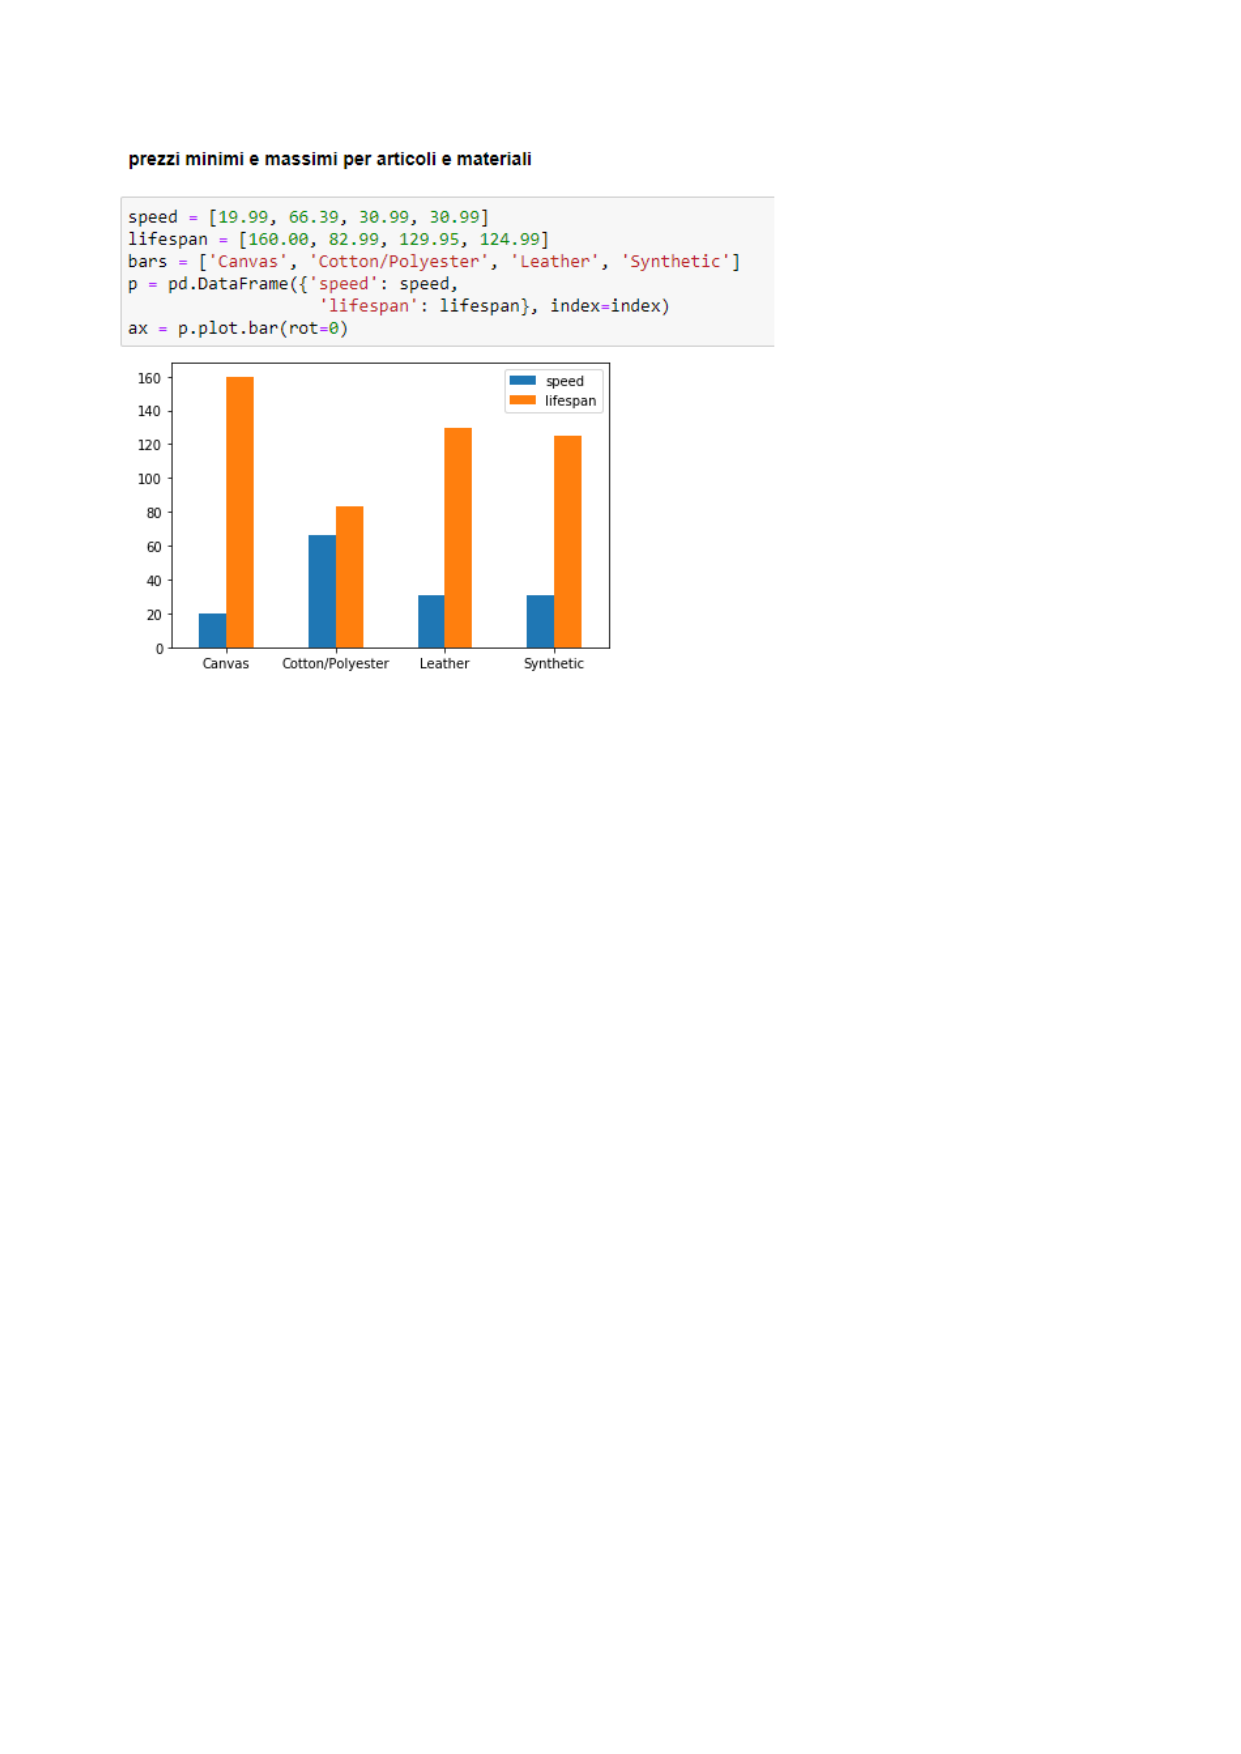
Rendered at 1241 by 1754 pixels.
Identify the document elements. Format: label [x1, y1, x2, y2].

picture [118, 147, 775, 696]
